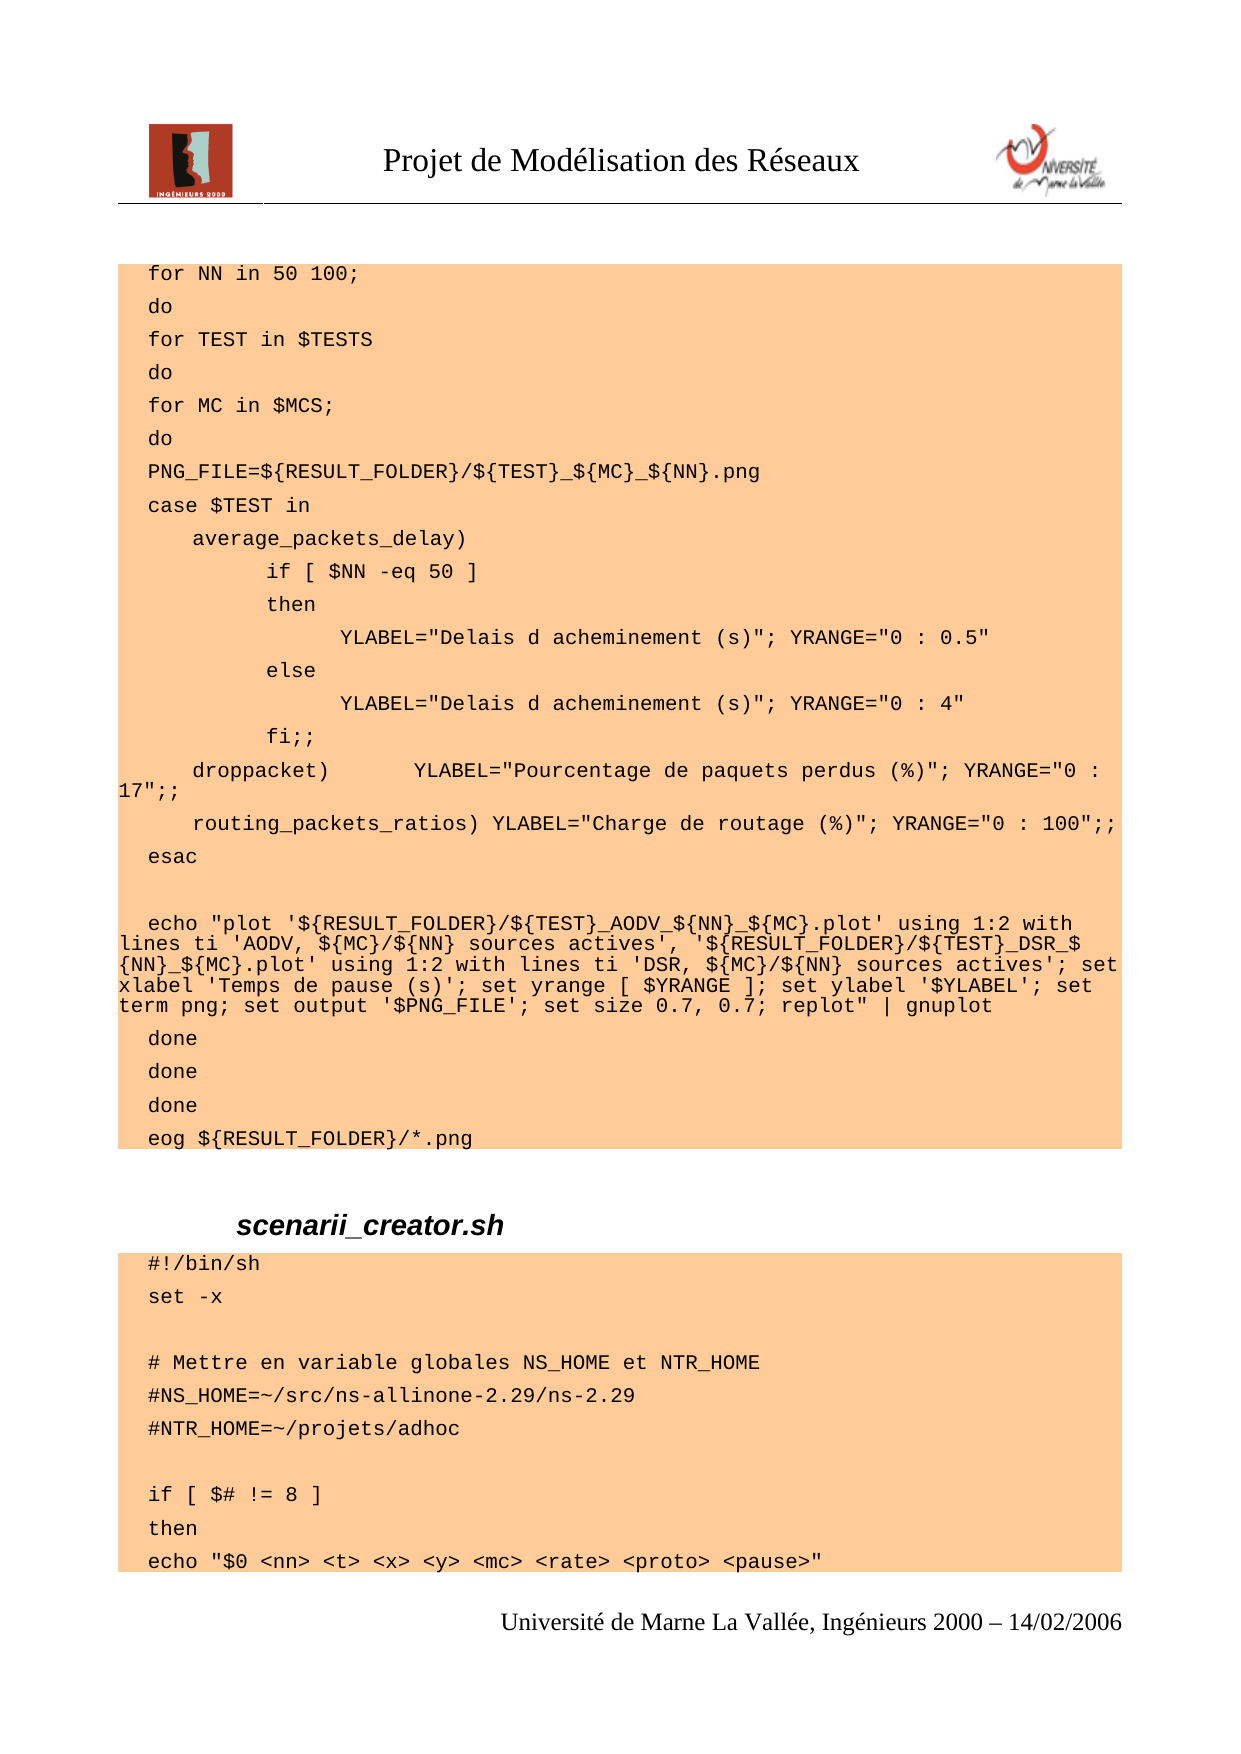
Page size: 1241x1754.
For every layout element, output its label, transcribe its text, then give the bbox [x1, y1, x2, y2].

text esac [118, 847, 1122, 868]
text done [118, 1062, 1122, 1083]
text # Mettre en variable globales NS_HOME et NTR_HOME [118, 1353, 1122, 1373]
text do [118, 429, 1122, 450]
text #NS_HOME=~/src/ns-allinone-2.29/ns-2.29 [118, 1386, 1122, 1407]
text echo "plot '${RESULT_FOLDER}/${TEST}_AODV_${NN}_${MC}.plot' using 1:2 with lines ti 'AODV, ${MC}/${NN} sources actives', '${RESULT_FOLDER}/${TEST}_DSR_${NN}_${MC}.plot' using 1:2 with lines ti 'DSR, ${MC}/${NN} sources actives'; set xlabel 'Temps de pause (s)'; set yrange [ $YRANGE ]; set ylabel '$YLABEL'; set term png; set output '$PNG_FILE'; set size 0.7, 0.7; replot" | gnuplot [118, 914, 1122, 1017]
text do [118, 297, 1122, 317]
text for TEST in $TESTS [118, 330, 1122, 351]
text if [ $# != 8 ] [118, 1485, 1122, 1506]
text for MC in $MCS; [118, 396, 1122, 417]
text for NN in 50 100; [118, 264, 1122, 284]
text YLABEL="Delais d acheminement (s)"; YRANGE="0 : 0.5" [118, 628, 1122, 649]
picture [148, 123, 233, 198]
text if [ $NN -eq 50 ] [118, 562, 1122, 582]
text do [118, 363, 1122, 384]
text echo "$0 <nn> <t> <x> <y> <mc> <rate> <proto> <pause>" [118, 1552, 1122, 1572]
text then [118, 595, 1122, 616]
text droppacket) YLABEL="Pourcentage de paquets perdus (%)"; YRANGE="0 : 17";; [118, 761, 1122, 802]
text eog ${RESULT_FOLDER}/*.png [118, 1129, 1122, 1149]
text #NTR_HOME=~/projets/adhoc [118, 1419, 1122, 1440]
text done [118, 1096, 1122, 1116]
text average_packets_delay) [118, 529, 1122, 549]
text set -x [118, 1287, 1122, 1307]
text #!/bin/sh [118, 1253, 1122, 1274]
text case $TEST in [118, 496, 1122, 516]
picture [995, 124, 1106, 197]
subtitle scenarii_creator.sh [236, 1208, 1122, 1241]
text PNG_FILE=${RESULT_FOLDER}/${TEST}_${MC}_${NN}.png [118, 462, 1122, 483]
text fi;; [118, 727, 1122, 748]
text done [118, 1029, 1122, 1050]
text then [118, 1518, 1122, 1539]
text YLABEL="Delais d acheminement (s)"; YRANGE="0 : 4" [118, 694, 1122, 715]
text routing_packets_ratios) YLABEL="Charge de routage (%)"; YRANGE="0 : 100";; [118, 814, 1122, 835]
text else [118, 661, 1122, 682]
